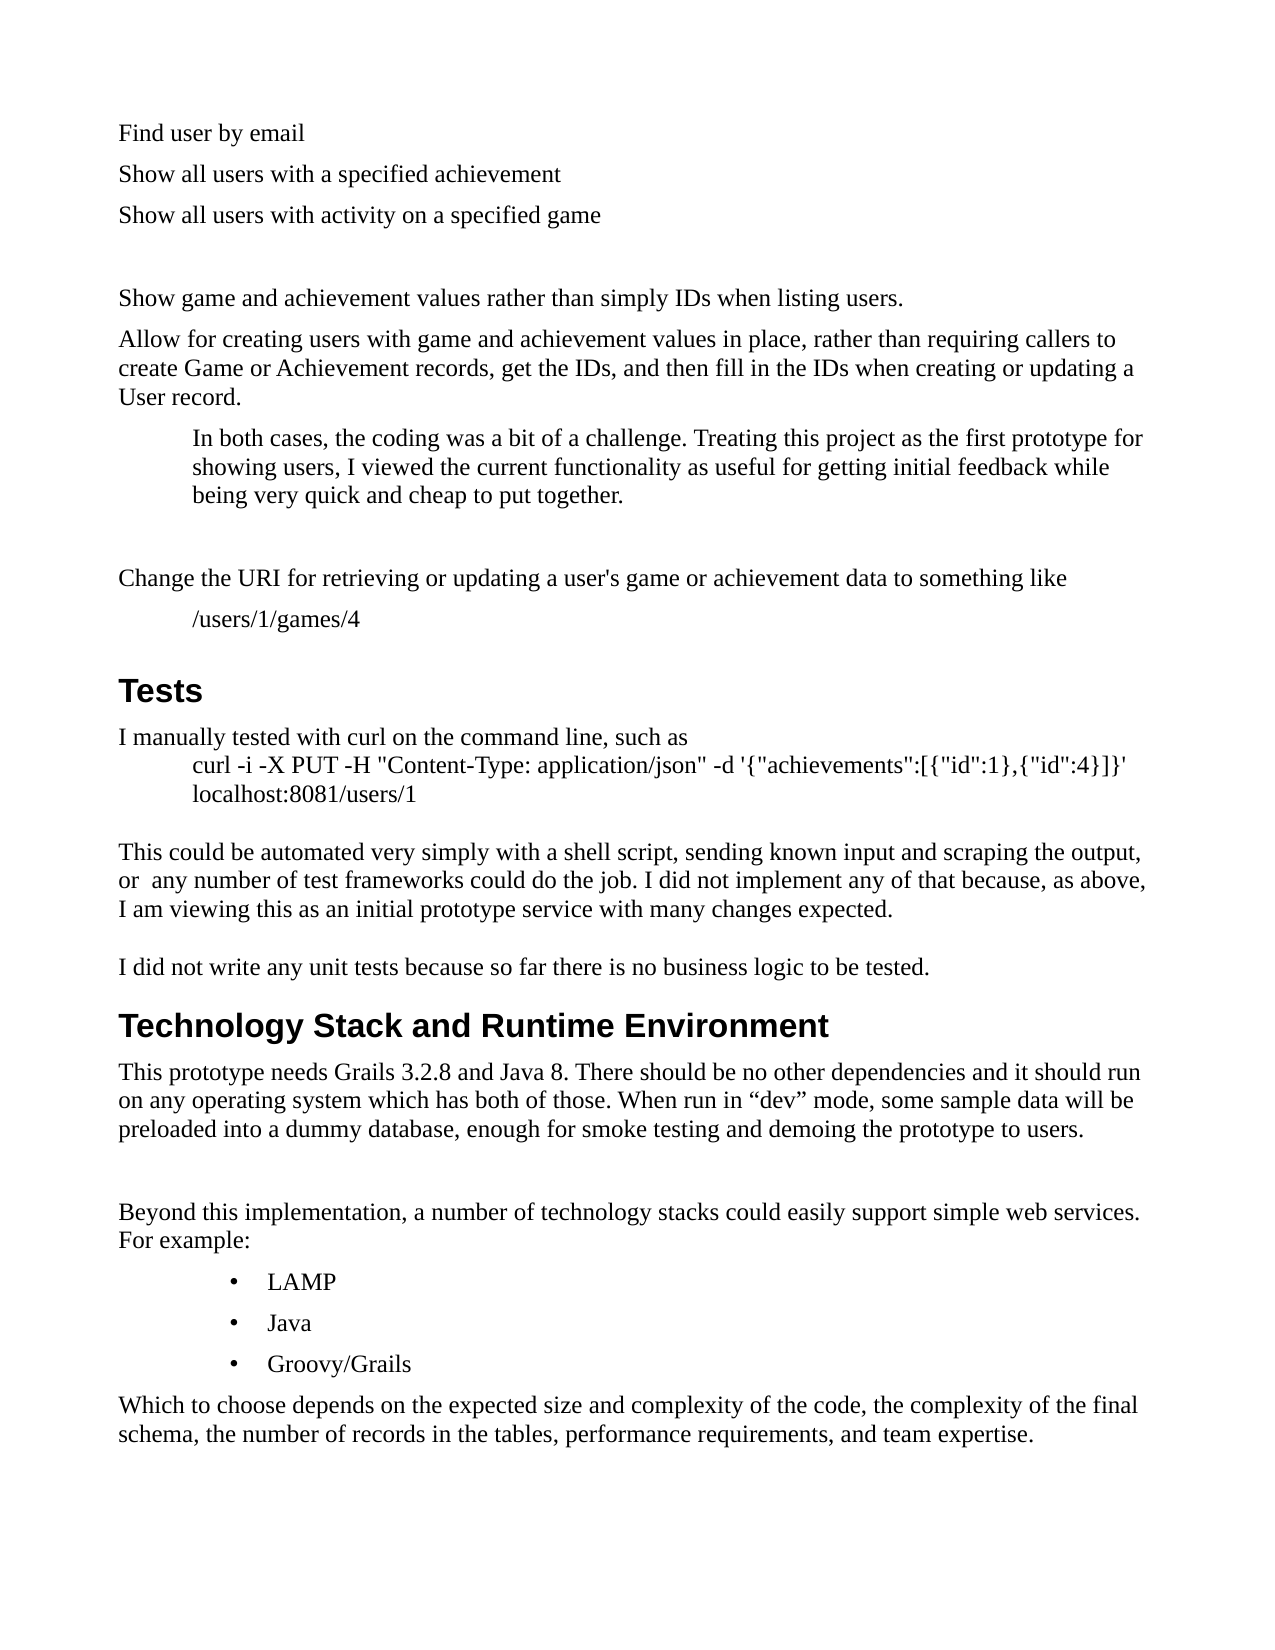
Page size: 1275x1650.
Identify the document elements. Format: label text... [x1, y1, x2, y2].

text Show game and achievement values rather than simply IDs when listing users. [118, 283, 1157, 312]
text This could be automated very simply with a shell script, sending known input and scraping the output, or any number of test frameworks could do the job. I did not implement any of that because, as above, I am viewing this as an initial prototype service with many changes expected. [118, 837, 1157, 923]
text Show all users with a specified achievement [118, 159, 1157, 188]
text Change the URI for retrieving or updating a user's game or achievement data to something like [118, 563, 1157, 592]
text Find user by email [118, 118, 1157, 147]
text curl -i -X PUT -H "Content-Type: application/json" -d '{"achievements":[{"id":1},{"id":4}]}' localhost:8081/users/1 [192, 751, 1157, 808]
text Which to choose depends on the expected size and complexity of the code, the complexity of the final schema, the number of records in the tables, performance requirements, and team expertise. [118, 1390, 1157, 1448]
text I did not write any unit tests because so far there is no business logic to be tested. [118, 952, 1157, 981]
text Show all users with activity on a specified game [118, 201, 1157, 229]
list Java [229, 1308, 1157, 1337]
text I manually tested with curl on the command line, such as [118, 722, 1157, 751]
text In both cases, the coding was a bit of a challenge. Treating this project as the first prototype for showing users, I viewed the current functionality as useful for getting initial feedback while being very quick and cheap to put together. [192, 423, 1157, 509]
text This prototype needs Grails 3.2.8 and Java 8. There should be no other dependencies and it should run on any operating system which has both of those. When run in “dev” mode, some sample data will be preloaded into a dummy database, enough for smoke testing and demoing the prototype to users. [118, 1057, 1157, 1143]
text /users/1/games/4 [118, 604, 1157, 633]
list LAMP [229, 1267, 1157, 1295]
text Beyond this implementation, a number of technology stacks could easily support simple web services. For example: [118, 1197, 1157, 1254]
list Groovy/Grails [229, 1349, 1157, 1378]
text Allow for creating users with game and achievement values in place, rather than requiring callers to create Game or Achievement records, get the IDs, and then fill in the IDs when creating or updating a User record. [118, 324, 1157, 411]
subtitle Tests [118, 671, 1157, 709]
subtitle Technology Stack and Runtime Environment [118, 1006, 1157, 1044]
